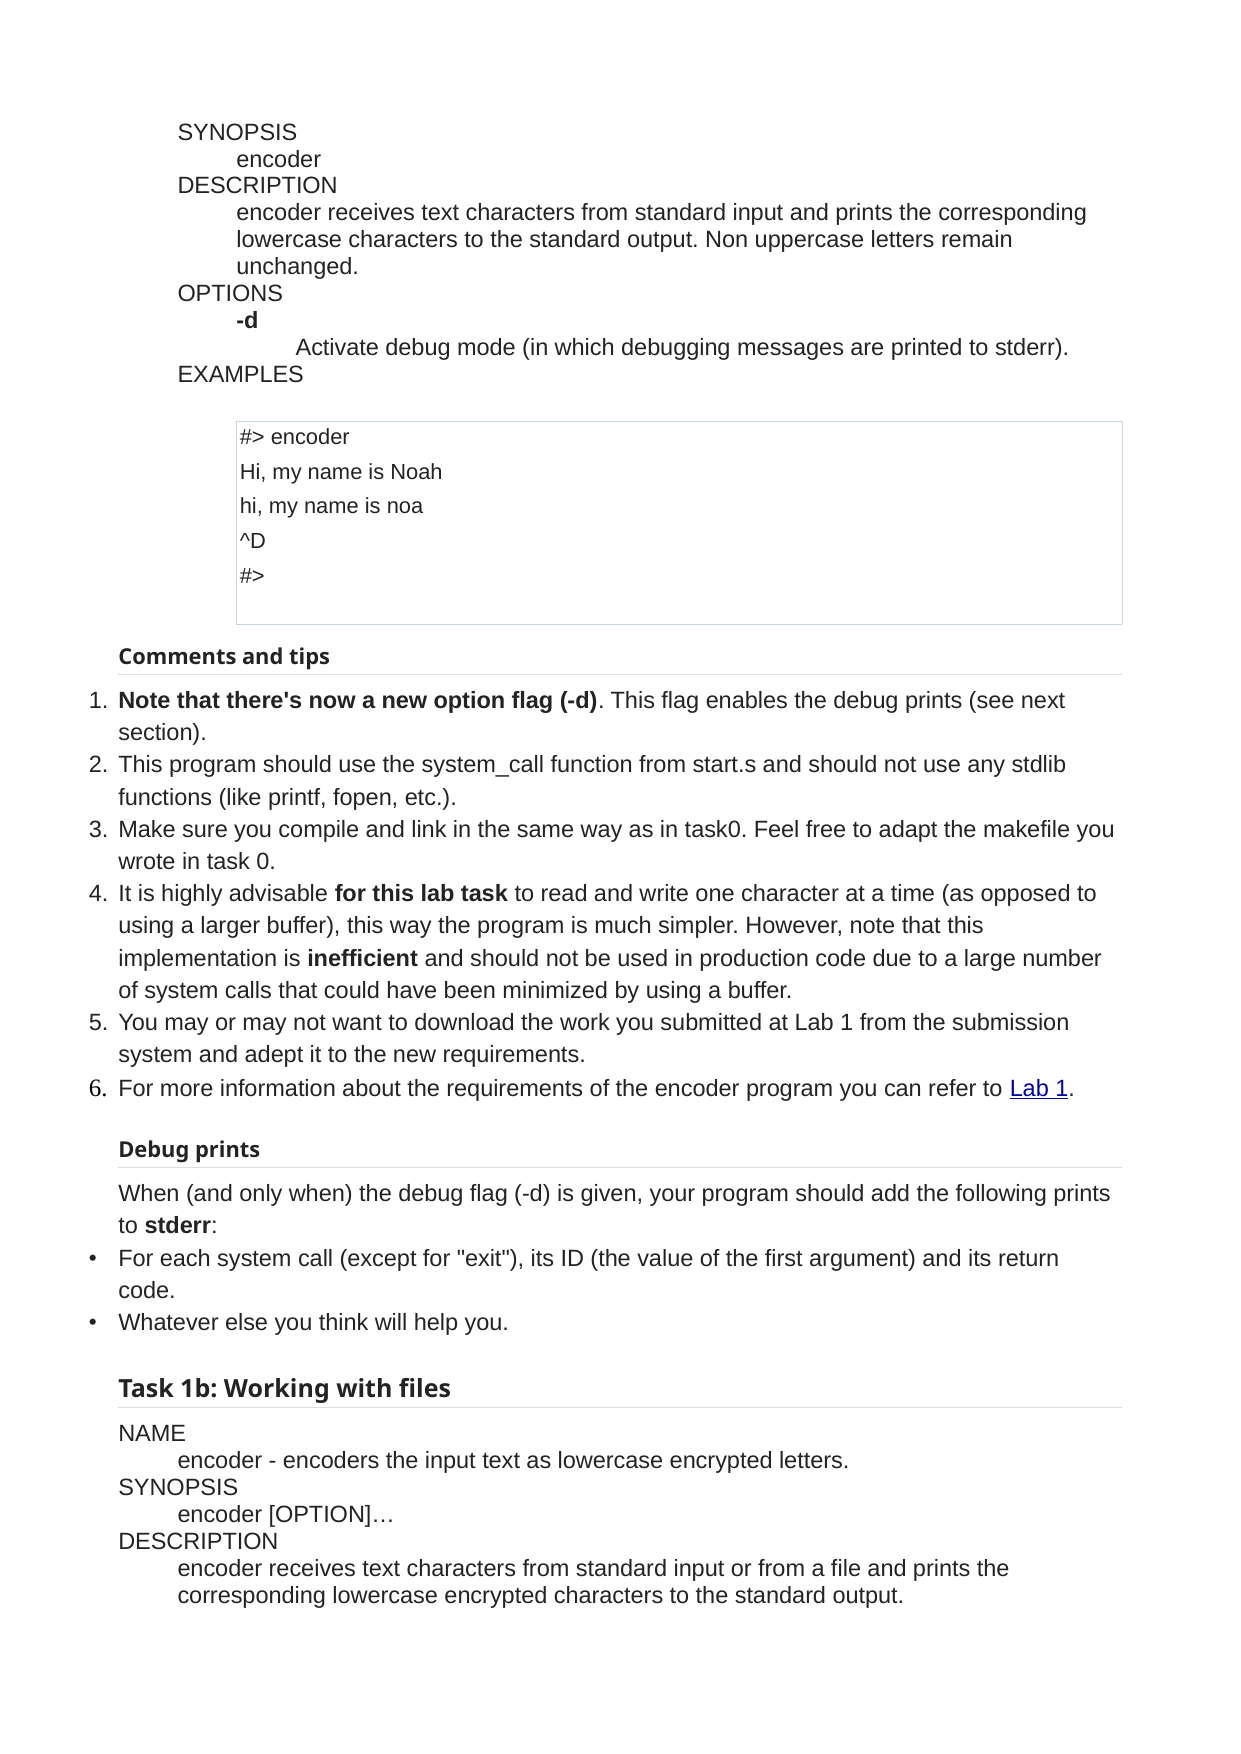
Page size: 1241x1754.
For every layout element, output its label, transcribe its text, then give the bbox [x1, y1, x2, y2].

list encoder - encoders the input text as lowercase encrypted letters. [177, 1447, 1122, 1474]
subtitle SYNOPSIS [118, 1474, 1122, 1501]
subtitle EXAMPLES [177, 360, 1122, 387]
subtitle DESCRIPTION [177, 172, 1122, 199]
list For more information about the requirements of the encoder program you can refer to Lab 1. [118, 1073, 1122, 1102]
text Hi, my name is Noah [237, 456, 1122, 484]
subtitle Comments and tips [118, 641, 1122, 674]
text #> encoder [237, 422, 1122, 449]
list For each system call (except for "exit"), its ID (the value of the first argument) and its return code. [118, 1244, 1122, 1303]
subtitle NAME [118, 1420, 1122, 1447]
subtitle Task 1b: Working with files [118, 1370, 1122, 1407]
subtitle -d [236, 306, 1122, 333]
text ^D [237, 525, 1122, 553]
text When (and only when) the debug flag (-d) is given, your program should add the following prints to stderr: [118, 1180, 1122, 1239]
subtitle OPTIONS [177, 279, 1122, 306]
subtitle Debug prints [118, 1134, 1122, 1167]
subtitle DESCRIPTION [118, 1527, 1122, 1554]
list Note that there's now a new option flag (-d). This flag enables the debug prints (see next section). [118, 687, 1122, 746]
text hi, my name is noa [237, 490, 1122, 519]
list encoder receives text characters from standard input and prints the corresponding lowercase characters to the standard output. Non uppercase letters remain unchanged. [236, 199, 1122, 279]
list encoder [OPTION]… [177, 1501, 1122, 1527]
list You may or may not want to download the work you submitted at Lab 1 from the submission system and adept it to the new requirements. [118, 1008, 1122, 1067]
subtitle SYNOPSIS [177, 118, 1122, 145]
list encoder receives text characters from standard input or from a file and prints the corresponding lowercase encrypted characters to the standard output. [177, 1554, 1122, 1608]
list Activate debug mode (in which debugging messages are printed to stderr). [295, 333, 1122, 360]
text #> [237, 559, 1122, 588]
list It is highly advisable for this lab task to read and write one character at a time (as opposed to using a larger buffer), this way the program is much simpler. However, note that this implementation is inefficient and should not be used in production code due to a large number of system calls that could have been minimized by using a buffer. [118, 880, 1122, 1003]
list Make sure you compile and link in the same way as in task0. Feel free to adapt the makefile you wrote in task 0. [118, 815, 1122, 874]
list Whatever else you think will help you. [118, 1309, 1122, 1336]
list This program should use the system_call function from start.s and should not use any stdlib functions (like printf, fopen, etc.). [118, 751, 1122, 810]
list encoder [236, 145, 1122, 172]
